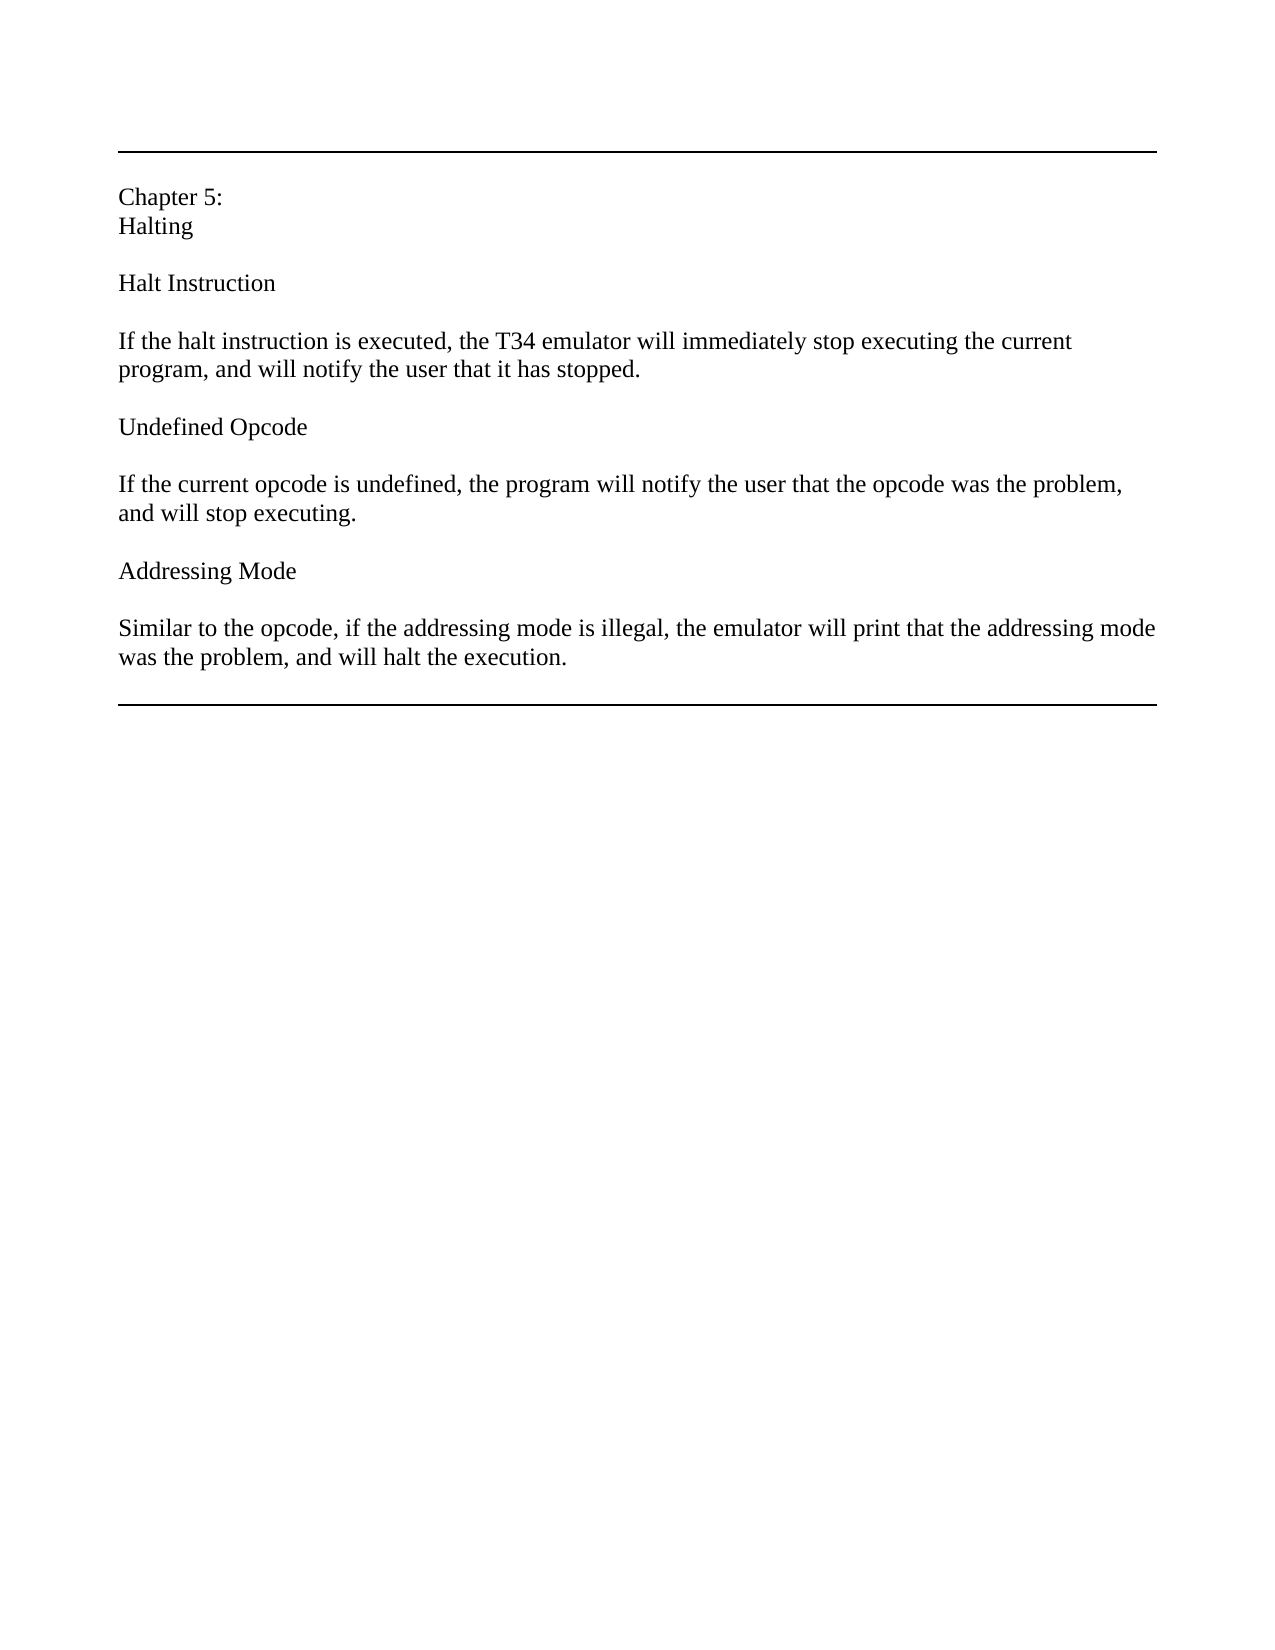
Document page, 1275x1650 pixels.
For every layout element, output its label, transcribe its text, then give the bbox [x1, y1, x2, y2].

text Halting [118, 211, 1157, 239]
text Similar to the opcode, if the addressing mode is illegal, the emulator will print that the addressing mode was the problem, and will halt the execution. [118, 613, 1157, 671]
text If the current opcode is undefined, the program will notify the user that the opcode was the problem, and will stop executing. [118, 469, 1157, 527]
text If the halt instruction is executed, the T34 emulator will immediately stop executing the current program, and will notify the user that it has stopped. [118, 326, 1157, 383]
text Undefined Opcode [118, 412, 1157, 441]
text Addressing Mode [118, 556, 1157, 584]
text Chapter 5: [118, 182, 1157, 211]
text Halt Instruction [118, 268, 1157, 297]
